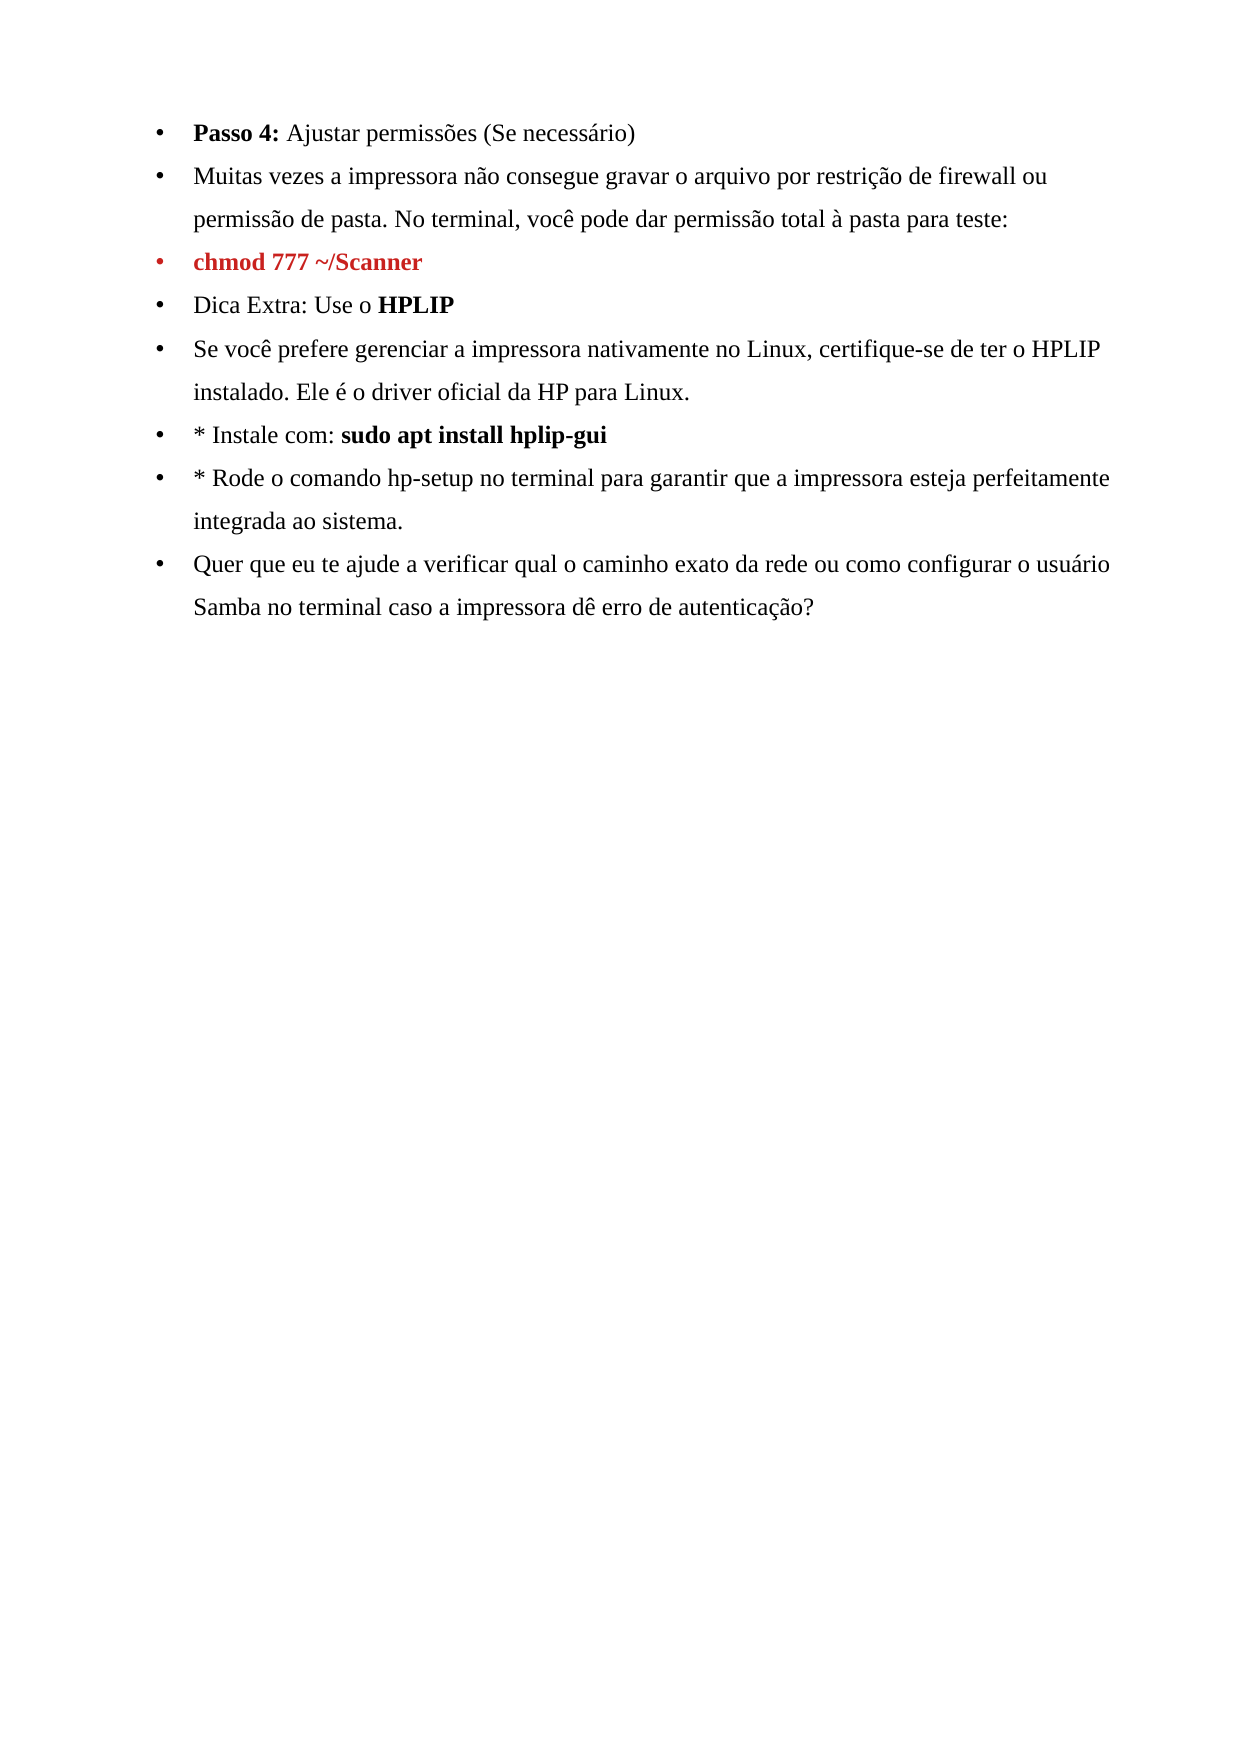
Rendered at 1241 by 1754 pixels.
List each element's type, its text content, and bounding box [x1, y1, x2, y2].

list chmod 777 ~/Scanner [156, 247, 1122, 276]
list * Instale com: sudo apt install hplip-gui [156, 420, 1122, 449]
list Se você prefere gerenciar a impressora nativamente no Linux, certifique-se de ter o HPLIP instalado. Ele é o driver oficial da HP para Linux. [156, 334, 1122, 406]
list Dica Extra: Use o HPLIP [156, 291, 1122, 319]
list * Rode o comando hp-setup no terminal para garantir que a impressora esteja perfeitamente integrada ao sistema. [156, 463, 1122, 535]
list Quer que eu te ajude a verificar qual o caminho exato da rede ou como configurar o usuário Samba no terminal caso a impressora dê erro de autenticação? [156, 549, 1122, 621]
list Muitas vezes a impressora não consegue gravar o arquivo por restrição de firewall ou permissão de pasta. No terminal, você pode dar permissão total à pasta para teste: [156, 161, 1122, 233]
list Passo 4: Ajustar permissões (Se necessário) [156, 118, 1122, 147]
